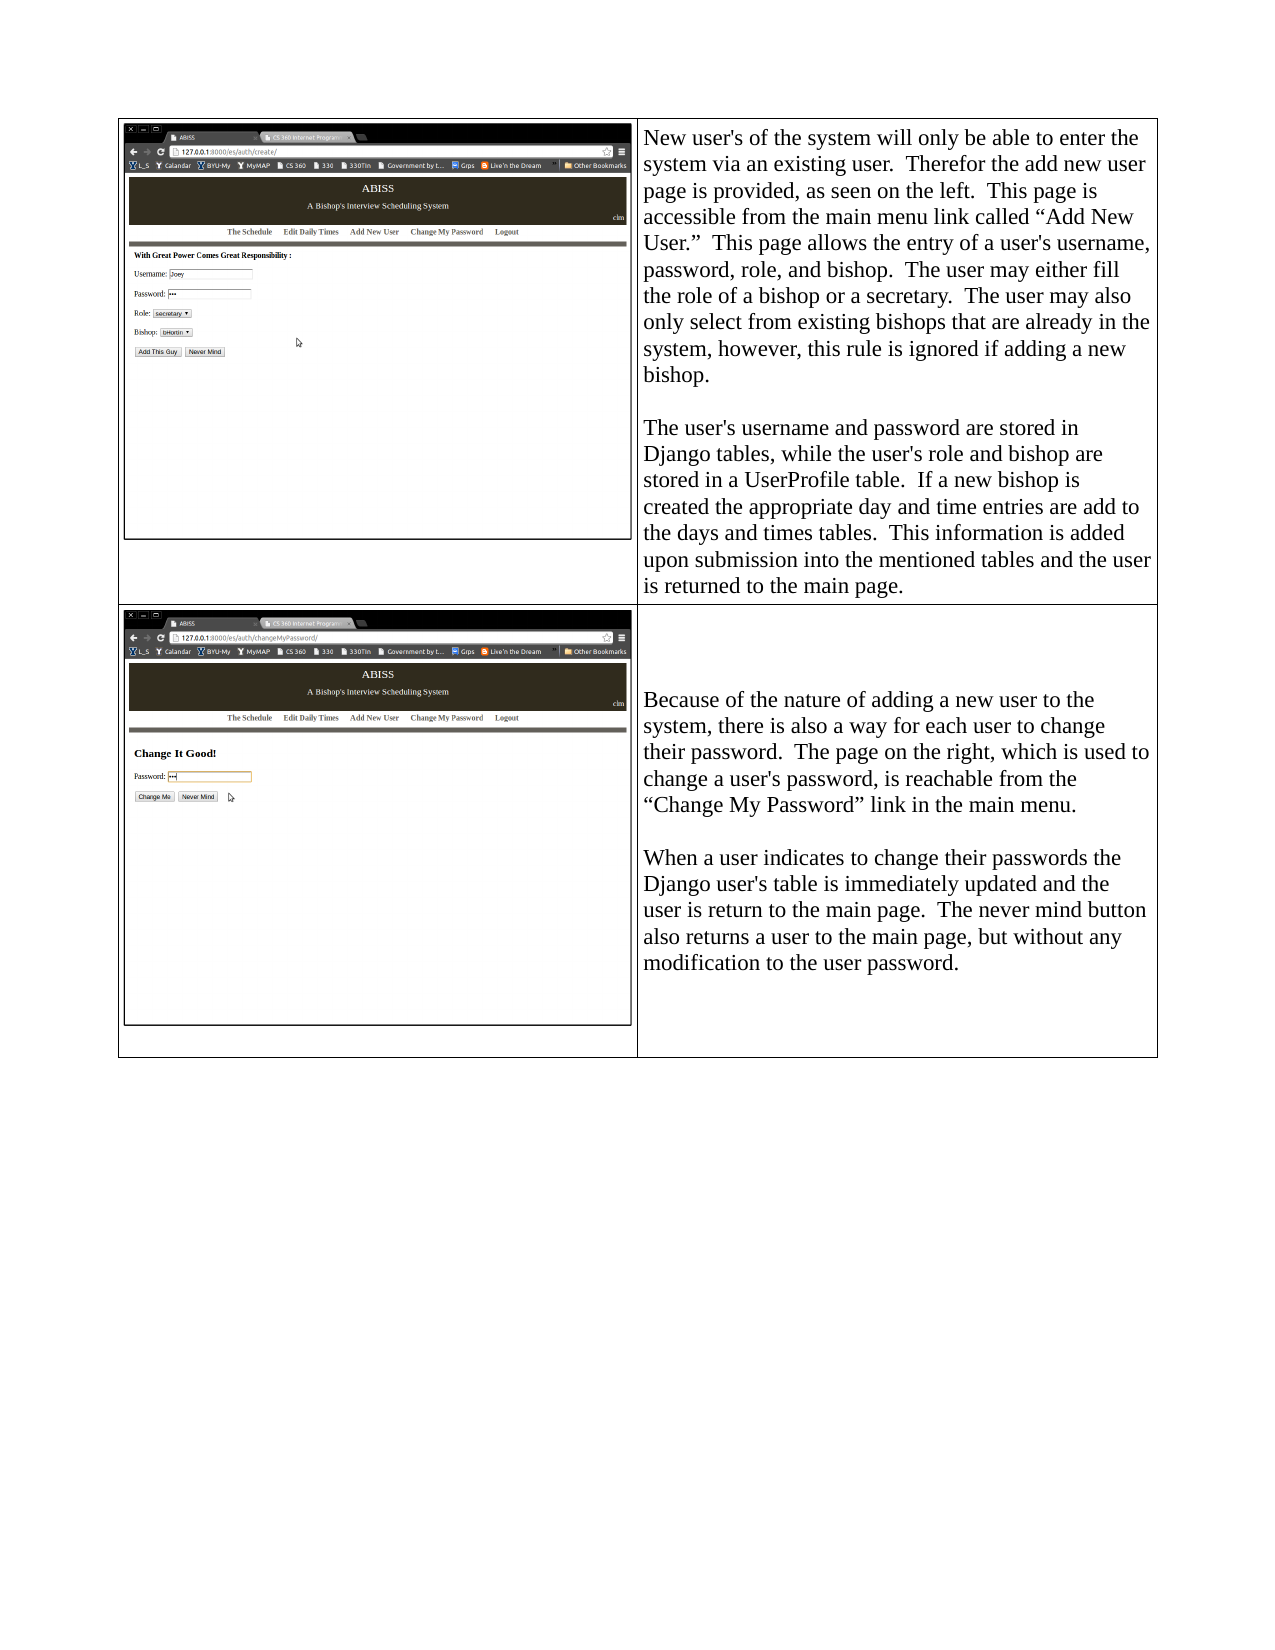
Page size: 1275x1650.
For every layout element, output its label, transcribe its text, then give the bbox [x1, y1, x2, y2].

table_cell [119, 605, 637, 1057]
picture [123, 123, 632, 540]
table_cell [119, 119, 637, 604]
table_cell Because of the nature of adding a new user to the system, there is also a way for each user to change their password. The page on the right, which is used to change a user's password, is reachable from the “Change My Password” link in the main menu. When a user indicates to change their passwords the Django user's table is immediately updated and the user is return to the main page. The never mind button also returns a user to the main page, but without any modification to the user password. [638, 605, 1157, 1057]
picture [123, 610, 632, 1026]
table_cell New user's of the system will only be able to enter the system via an existing user. Therefor the add new user page is provided, as seen on the left. This page is accessible from the main menu link called “Add New User.” This page allows the entry of a user's username, password, role, and bishop. The user may either fill the role of a bishop or a secretary. The user may also only select from existing bishops that are already in the system, however, this rule is ignored if adding a new bishop. The user's username and password are stored in Django tables, while the user's role and bishop are stored in a UserProfile table. If a new bishop is created the appropriate day and time entries are add to the days and times tables. This information is added upon submission into the mentioned tables and the user is returned to the main page. [638, 119, 1157, 604]
